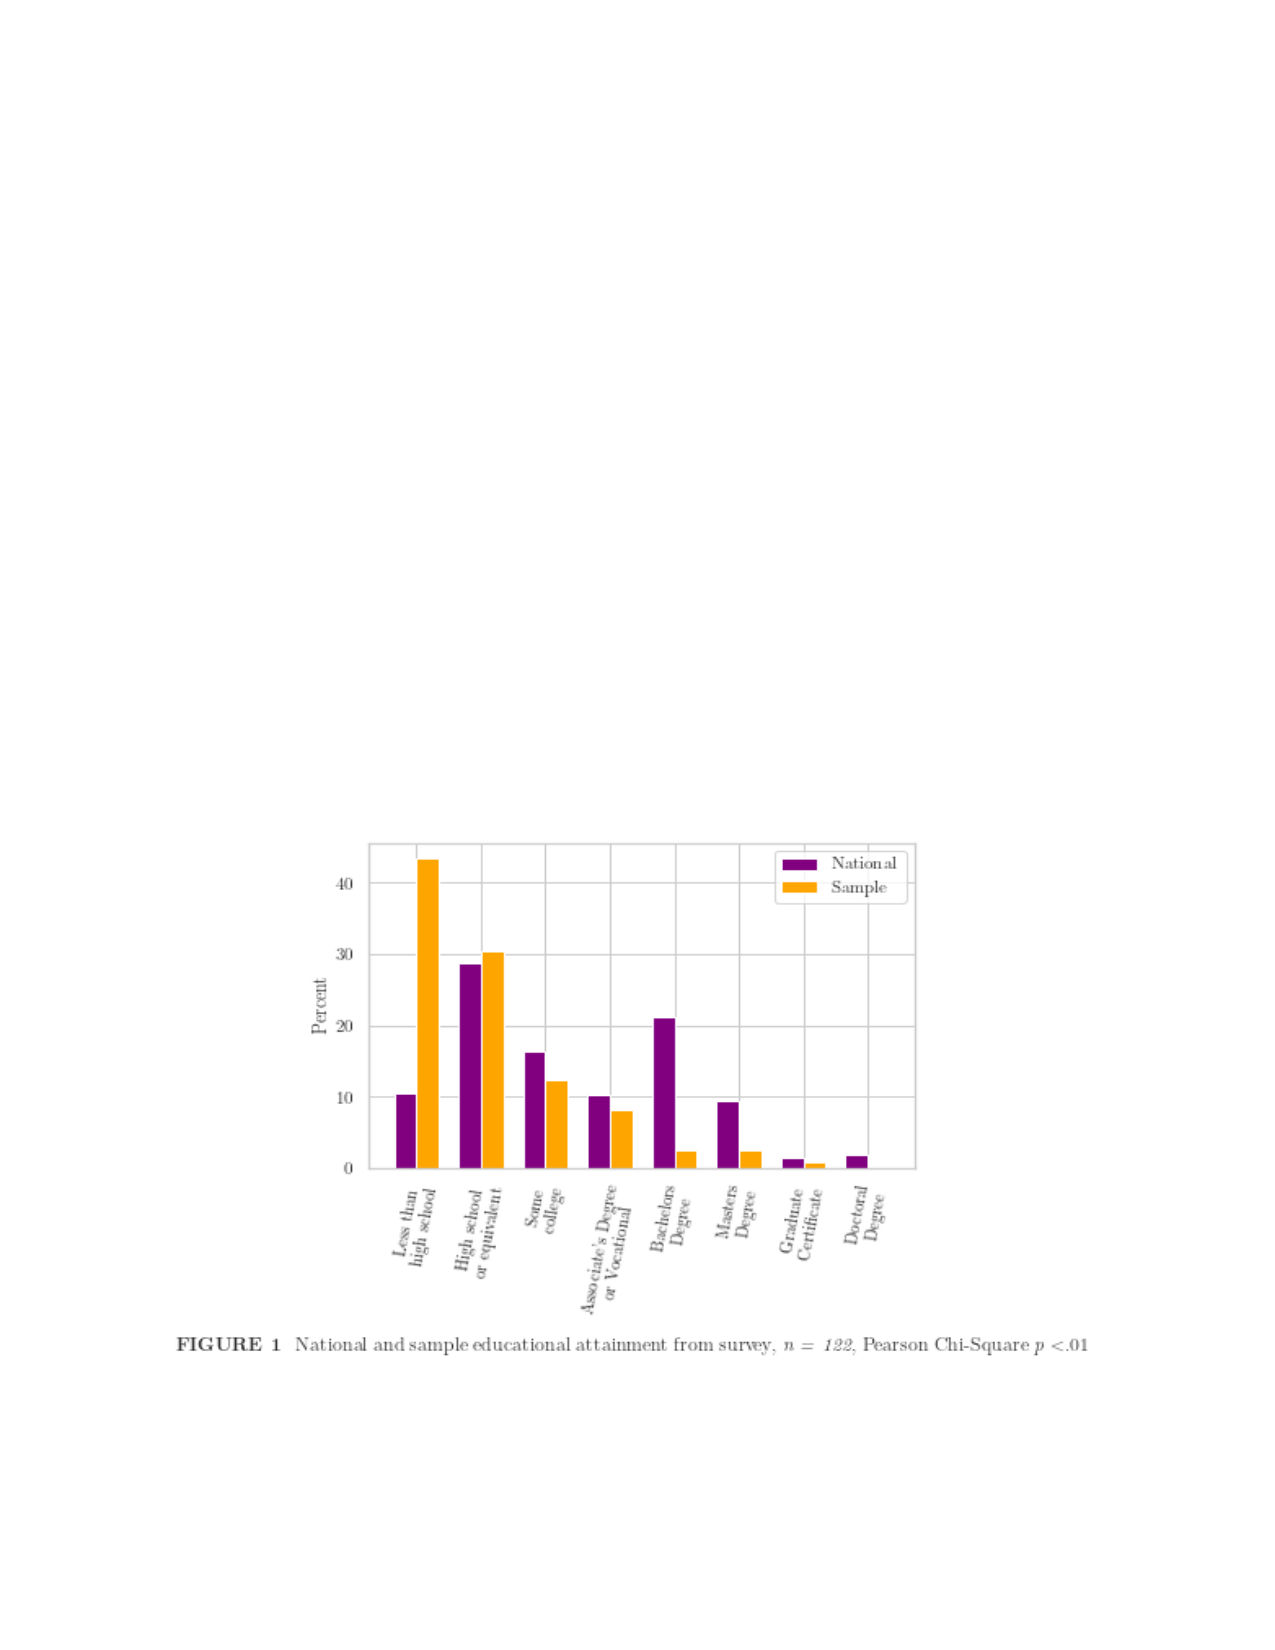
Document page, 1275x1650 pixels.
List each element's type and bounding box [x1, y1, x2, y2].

picture [165, 833, 1100, 1366]
